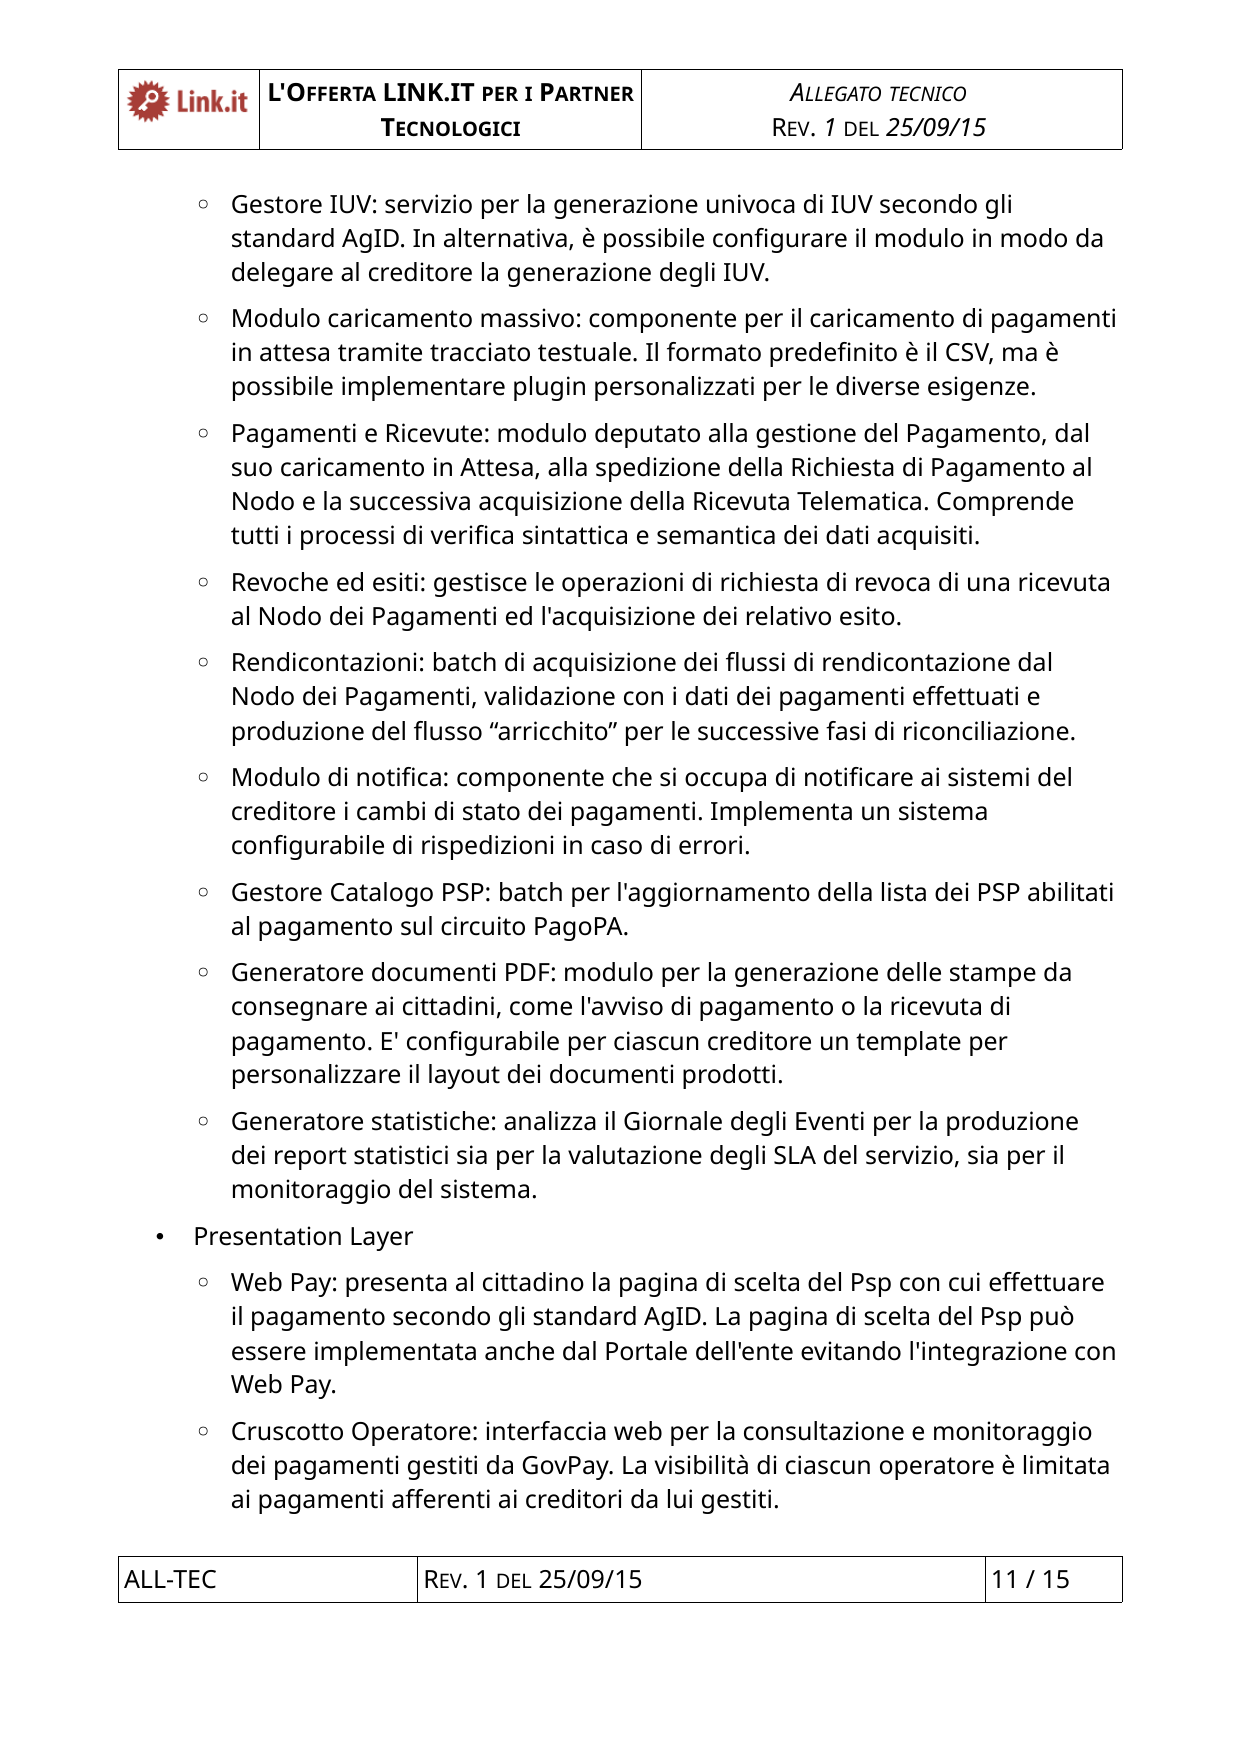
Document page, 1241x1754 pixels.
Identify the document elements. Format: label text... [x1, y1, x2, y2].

picture [123, 75, 254, 128]
list Cruscotto Operatore: interfaccia web per la consultazione e monitoraggio dei pagamenti gestiti da GovPay. La visibilità di ciascun operatore è limitata ai pagamenti afferenti ai creditori da lui gestiti. [193, 1414, 1122, 1516]
list Rendicontazioni: batch di acquisizione dei flussi di rendicontazione dal Nodo dei Pagamenti, validazione con i dati dei pagamenti effettuati e produzione del flusso “arricchito” per le successive fasi di riconciliazione. [193, 645, 1122, 747]
list Gestore Catalogo PSP: batch per l'aggiornamento della lista dei PSP abilitati al pagamento sul circuito PagoPA. [193, 874, 1122, 942]
list Revoche ed esiti: gestisce le operazioni di richiesta di revoca di una ricevuta al Nodo dei Pagamenti ed l'acquisizione dei relativo esito. [193, 564, 1122, 632]
list Pagamenti e Ricevute: modulo deputato alla gestione del Pagamento, dal suo caricamento in Attesa, alla spedizione della Richiesta di Pagamento al Nodo e la successiva acquisizione della Ricevuta Telematica. Comprende tutti i processi di verifica sintattica e semantica dei dati acquisiti. [193, 416, 1122, 552]
list Generatore statistiche: analizza il Giornale degli Eventi per la produzione dei report statistici sia per la valutazione degli SLA del servizio, sia per il monitoraggio del sistema. [193, 1104, 1122, 1206]
list Modulo di notifica: componente che si occupa di notificare ai sistemi del creditore i cambi di stato dei pagamenti. Implementa un sistema configurabile di rispedizioni in caso di errori. [193, 760, 1122, 862]
list Generatore documenti PDF: modulo per la generazione delle stampe da consegnare ai cittadini, come l'avviso di pagamento o la ricevuta di pagamento. E' configurabile per ciascun creditore un template per personalizzare il layout dei documenti prodotti. [193, 955, 1122, 1091]
list Gestore IUV: servizio per la generazione univoca di IUV secondo gli standard AgID. In alternativa, è possibile configurare il modulo in modo da delegare al creditore la generazione degli IUV. [193, 186, 1122, 288]
list Presentation Layer [156, 1218, 1122, 1252]
list Web Pay: presenta al cittadino la pagina di scelta del Psp con cui effettuare il pagamento secondo gli standard AgID. La pagina di scelta del Psp può essere implementata anche dal Portale dell'ente evitando l'integrazione con Web Pay. [193, 1265, 1122, 1401]
list Modulo caricamento massivo: componente per il caricamento di pagamenti in attesa tramite tracciato testuale. Il formato predefinito è il CSV, ma è possibile implementare plugin personalizzati per le diverse esigenze. [193, 301, 1122, 403]
